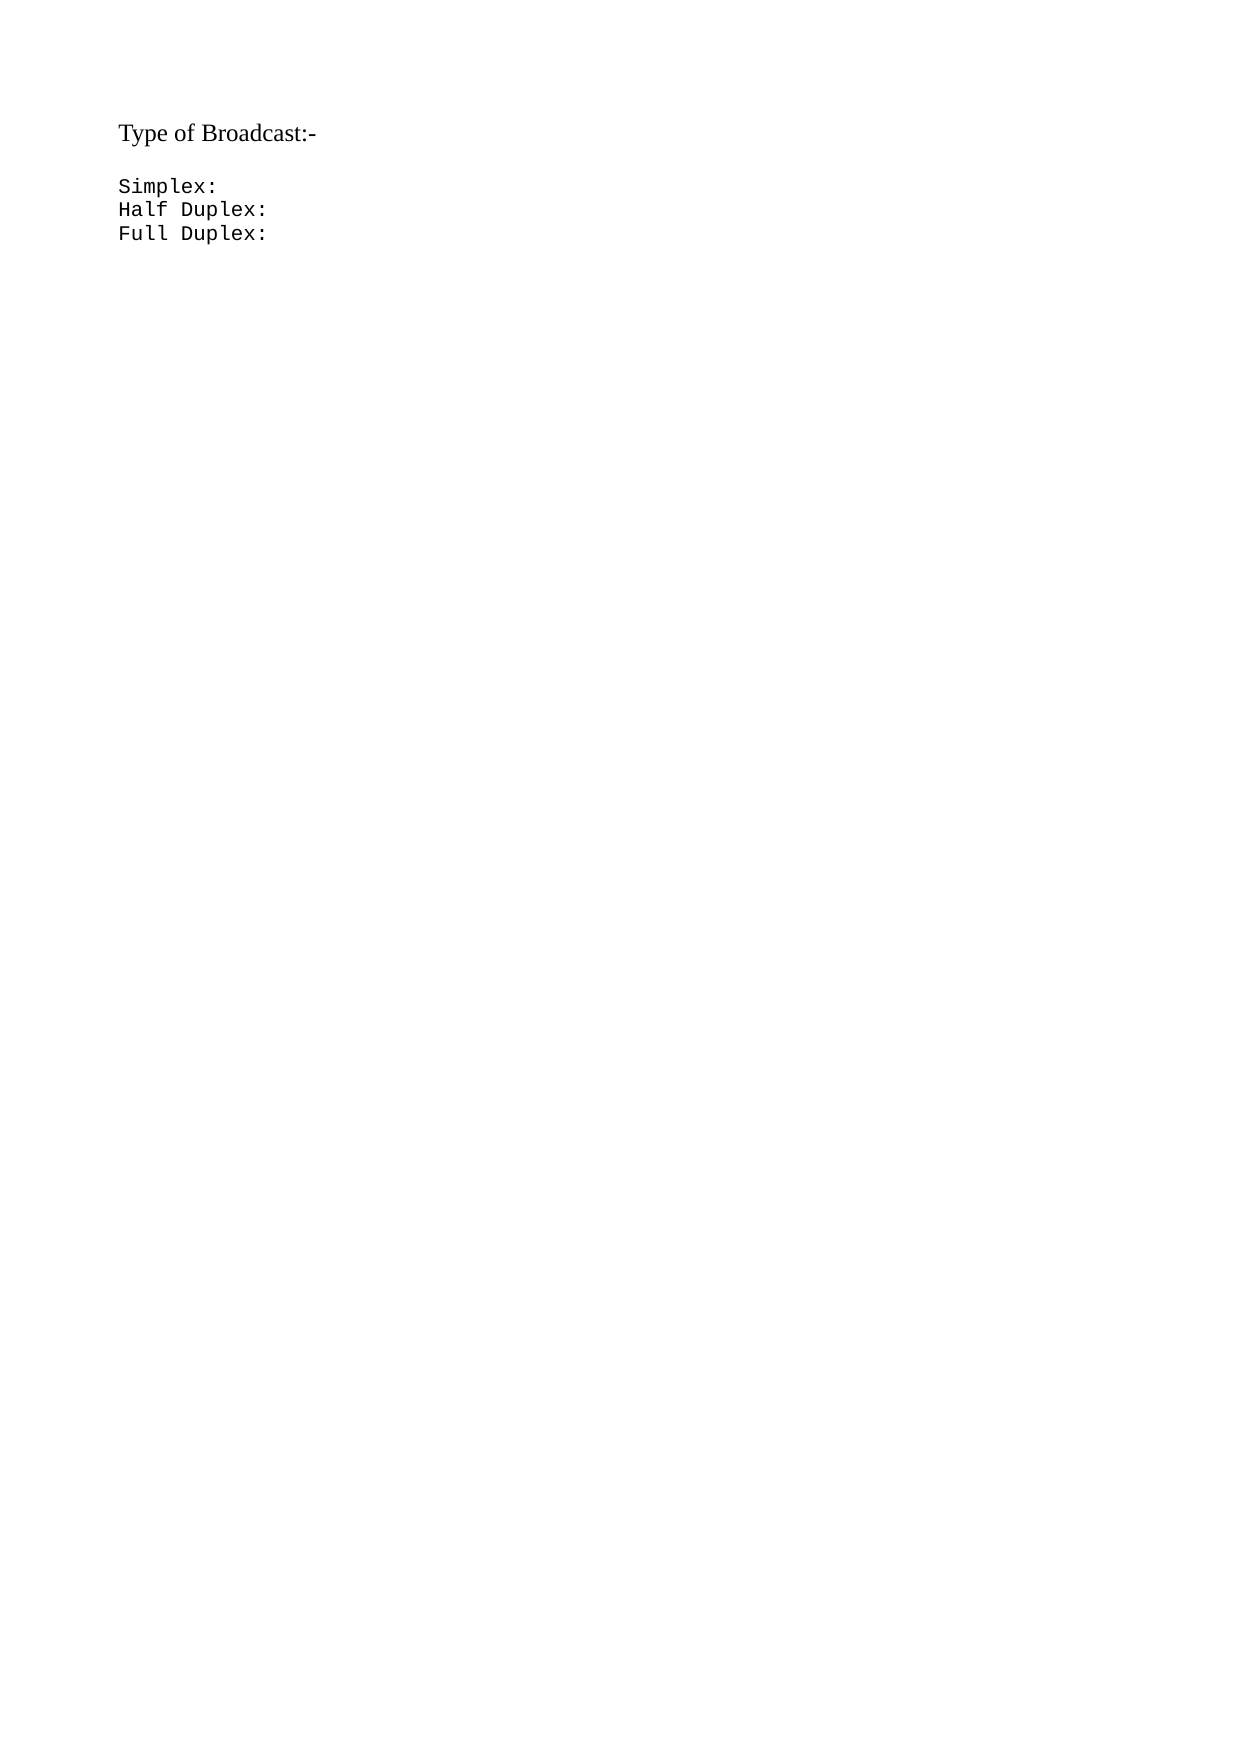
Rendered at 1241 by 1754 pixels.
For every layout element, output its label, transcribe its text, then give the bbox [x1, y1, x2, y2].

text Type of Broadcast:- [118, 118, 1122, 147]
text Full Duplex: [118, 223, 1122, 247]
text Simplex: [118, 176, 1122, 199]
text Half Duplex: [118, 199, 1122, 223]
